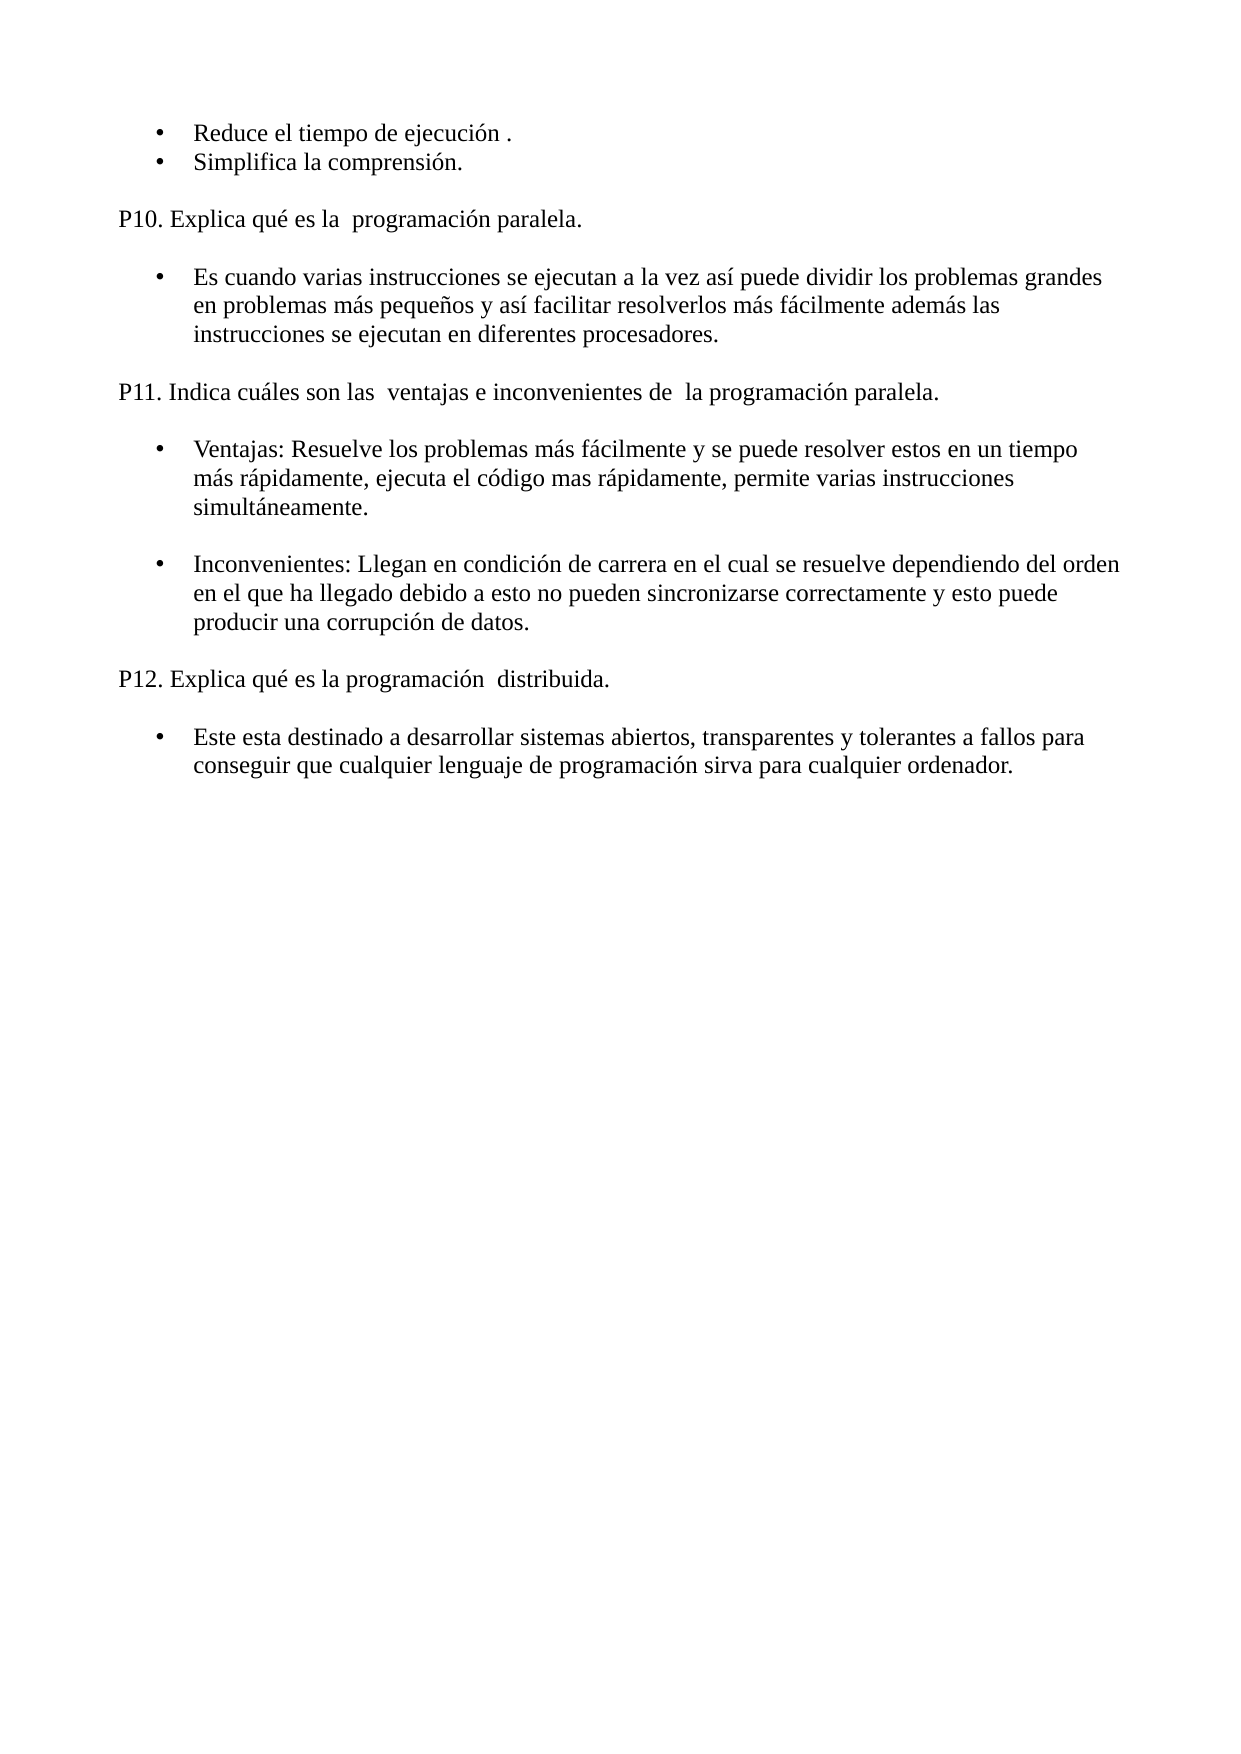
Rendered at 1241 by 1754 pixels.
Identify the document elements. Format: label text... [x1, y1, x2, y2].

text P11. Indica cuáles son las ventajas e inconvenientes de la programación paralela. [118, 377, 1122, 406]
list Reduce el tiempo de ejecución . [156, 118, 1122, 147]
list Simplifica la comprensión. [156, 147, 1122, 176]
list Este esta destinado a desarrollar sistemas abiertos, transparentes y tolerantes a fallos para conseguir que cualquier lenguaje de programación sirva para cualquier ordenador. [156, 722, 1122, 779]
text P12. Explica qué es la programación distribuida. [118, 664, 1122, 693]
list Ventajas: Resuelve los problemas más fácilmente y se puede resolver estos en un tiempo más rápidamente, ejecuta el código mas rápidamente, permite varias instrucciones simultáneamente. [156, 434, 1122, 521]
text P10. Explica qué es la programación paralela. [118, 204, 1122, 233]
list Inconvenientes: Llegan en condición de carrera en el cual se resuelve dependiendo del orden en el que ha llegado debido a esto no pueden sincronizarse correctamente y esto puede producir una corrupción de datos. [156, 549, 1122, 636]
list Es cuando varias instrucciones se ejecutan a la vez así puede dividir los problemas grandes en problemas más pequeños y así facilitar resolverlos más fácilmente además las instrucciones se ejecutan en diferentes procesadores. [156, 262, 1122, 348]
